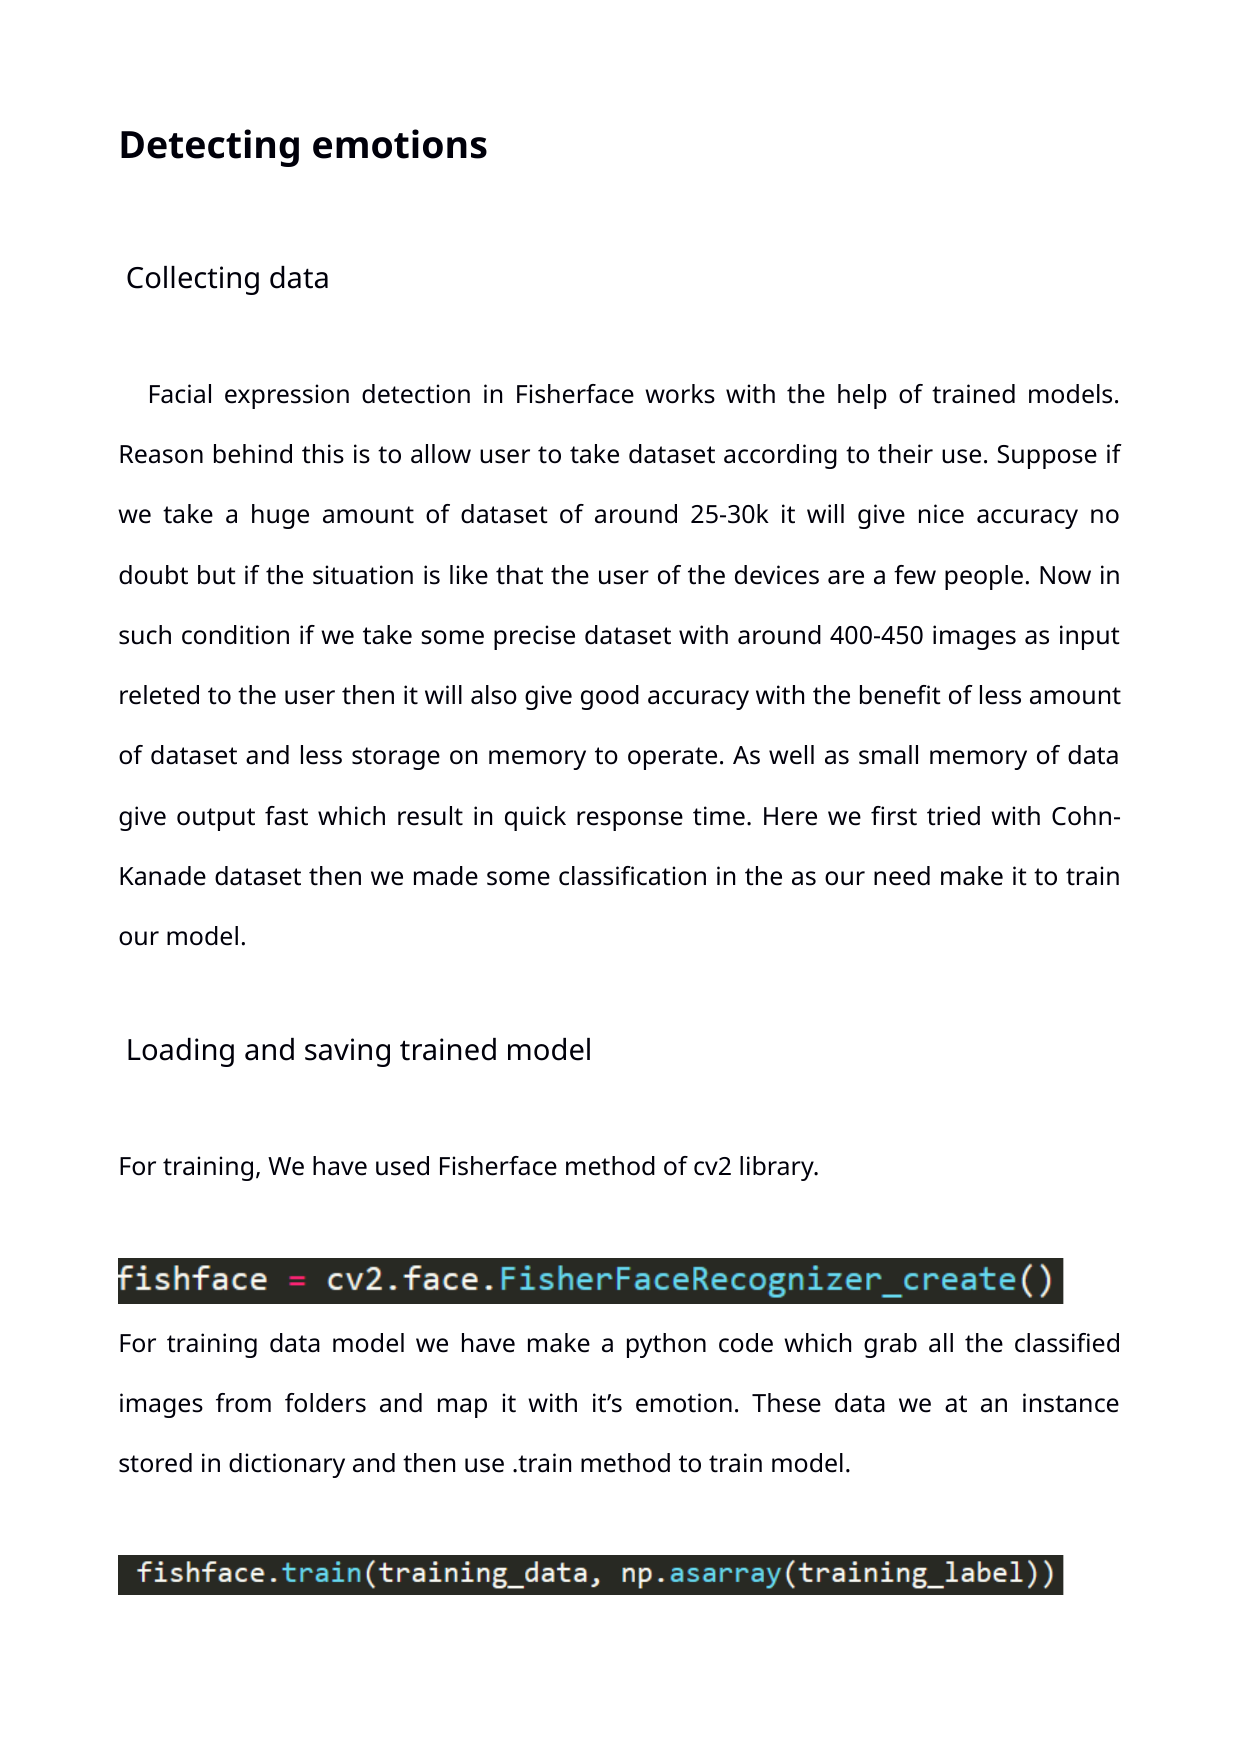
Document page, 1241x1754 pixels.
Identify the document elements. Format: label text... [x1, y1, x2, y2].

text Loading and saving trained model [118, 1030, 1122, 1069]
text For training, We have used Fisherface method of cv2 library. [118, 1149, 1122, 1183]
text Collecting data [118, 257, 1122, 297]
text For training data model we have make a python code which grab all the classified images from folders and map it with it’s emotion. These data we at an instance stored in dictionary and then use .train method to train model. [118, 1326, 1122, 1480]
text Facial expression detection in Fisherface works with the help of trained models. Reason behind this is to allow user to take dataset according to their use. Suppose if we take a huge amount of dataset of around 25-30k it will give nice accuracy no doubt but if the situation is like that the user of the devices are a few people. Now in such condition if we take some precise dataset with around 400-450 images as input releted to the user then it will also give good accuracy with the benefit of less amount of dataset and less storage on memory to operate. As well as small memory of data give output fast which result in quick response time. Here we first tried with Cohn-Kanade dataset then we made some classification in the as our need make it to train our model. [118, 377, 1122, 953]
text Detecting emotions [118, 118, 1122, 169]
